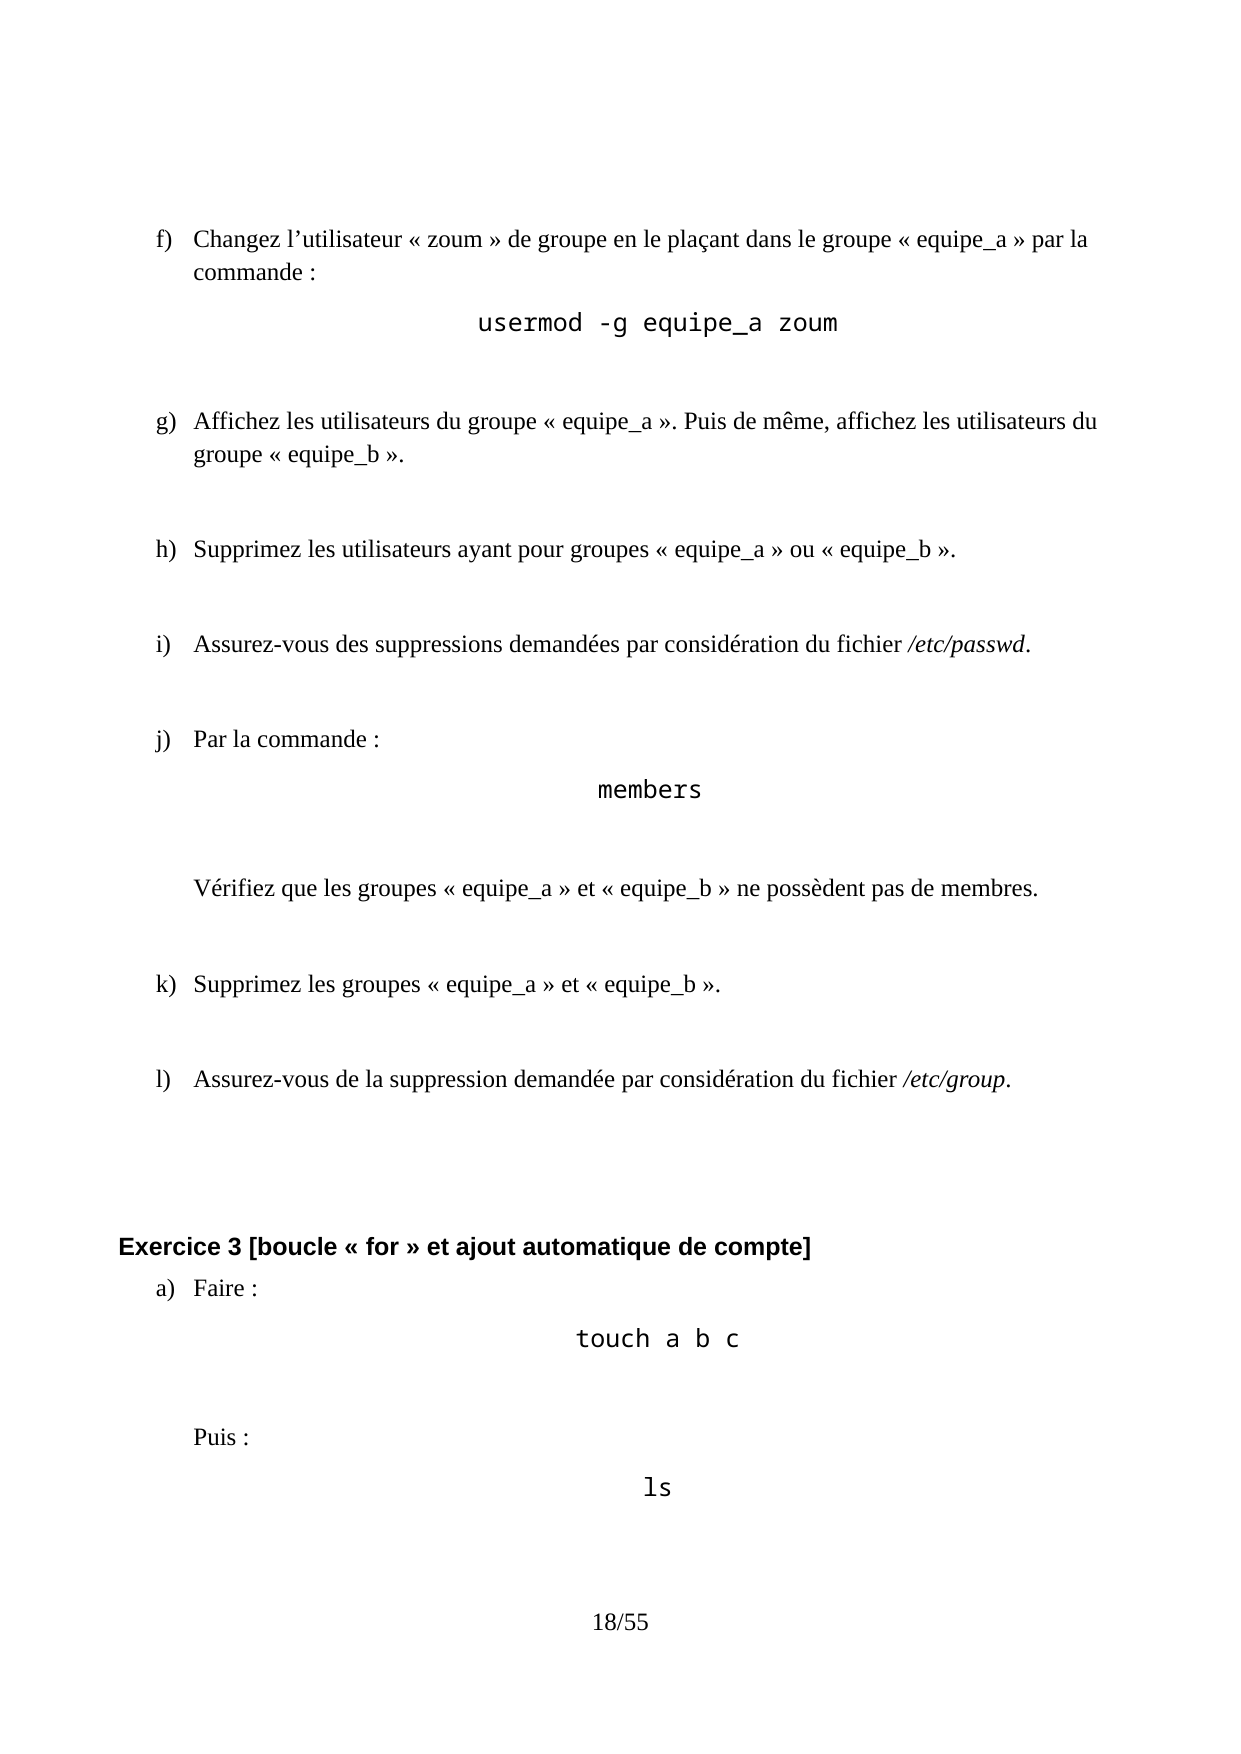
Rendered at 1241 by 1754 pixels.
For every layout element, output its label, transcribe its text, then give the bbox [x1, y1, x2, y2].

list Par la commande : [156, 724, 1122, 753]
list Assurez-vous des suppressions demandées par considération du fichier /etc/passwd. [156, 629, 1122, 658]
list Supprimez les groupes « equipe_a » et « equipe_b ». [156, 969, 1122, 997]
list usermod -g equipe_a zoum [156, 304, 1122, 339]
list Changez l’utilisateur « zoum » de groupe en le plaçant dans le groupe « equipe_a » par la commande : [156, 224, 1122, 286]
list Vérifiez que les groupes « equipe_a » et « equipe_b » ne possèdent pas de membres. [156, 873, 1122, 902]
list Affichez les utilisateurs du groupe « equipe_a ». Puis de même, affichez les utilisateurs du groupe « equipe_b ». [156, 406, 1122, 468]
text Exercice 3 [boucle « for » et ajout automatique de compte] [118, 1232, 1122, 1261]
list members [156, 772, 1122, 806]
list Faire : [156, 1273, 1122, 1302]
list Supprimez les utilisateurs ayant pour groupes « equipe_a » ou « equipe_b ». [156, 534, 1122, 563]
list Assurez-vous de la suppression demandée par considération du fichier /etc/group. [156, 1064, 1122, 1093]
list Puis : [156, 1422, 1122, 1451]
list ls [156, 1469, 1122, 1504]
list touch a b c [156, 1321, 1122, 1355]
